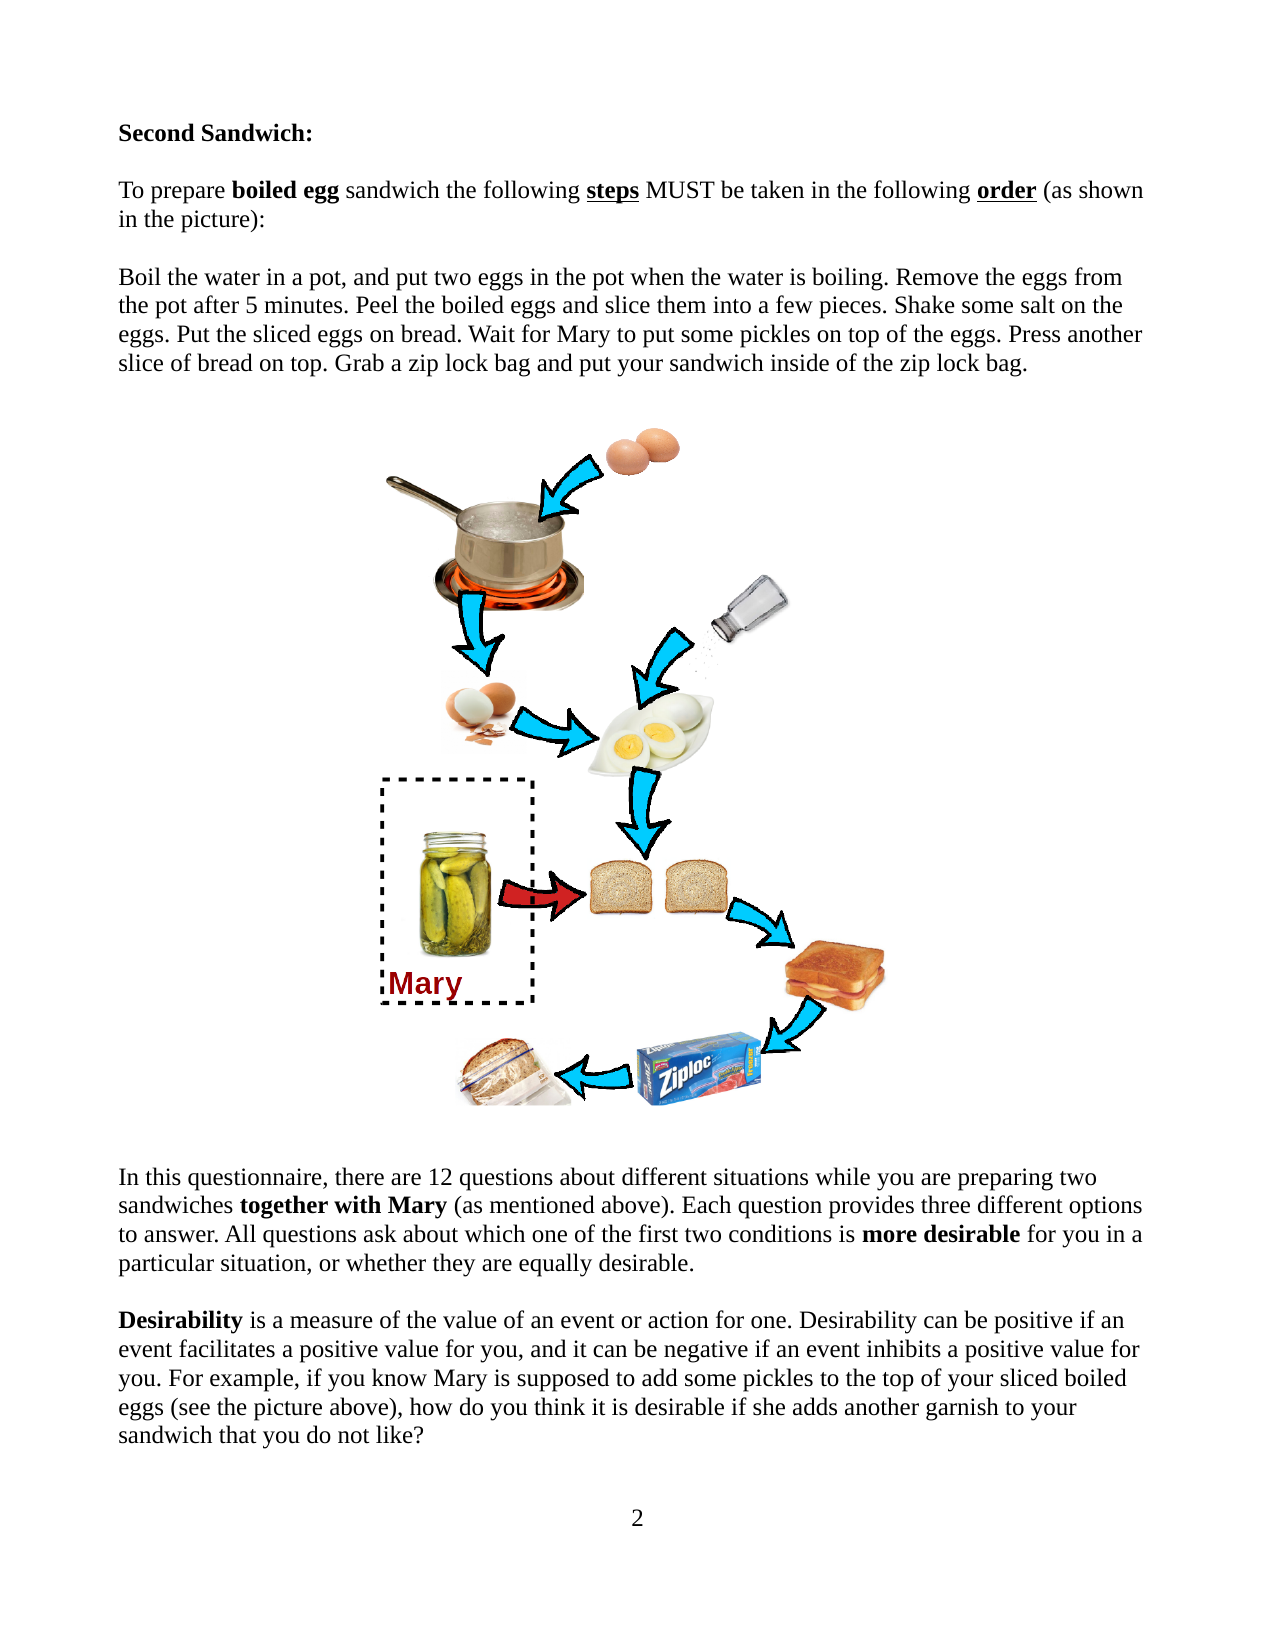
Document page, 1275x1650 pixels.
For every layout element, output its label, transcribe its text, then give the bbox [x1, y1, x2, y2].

text To prepare boiled egg sandwich the following steps MUST be taken in the following order (as shown in the picture): [118, 176, 1157, 233]
text In this questionnaire, there are 12 questions about different situations while you are preparing two sandwiches together with Mary (as mentioned above). Each question provides three different options to answer. All questions ask about which one of the first two conditions is more desirable for you in a particular situation, or whether they are equally desirable. [118, 1162, 1157, 1277]
text Second Sandwich: [118, 118, 1157, 147]
text Desirability is a measure of the value of an event or action for one. Desirability can be positive if an event facilitates a positive value for you, and it can be negative if an event inhibits a positive value for you. For example, if you know Mary is supposed to add some pickles to the top of your sliced boiled eggs (see the picture above), how do you think it is desirable if she adds another garnish to your sandwich that you do not like? [118, 1305, 1157, 1449]
picture [372, 418, 925, 1133]
text Boil the water in a pot, and put two eggs in the pot when the water is boiling. Remove the eggs from the pot after 5 minutes. Peel the boiled eggs and slice them into a few pieces. Shake some salt on the eggs. Put the sliced eggs on bread. Wait for Mary to put some pickles on top of the eggs. Press another slice of bread on top. Grab a zip lock bag and put your sandwich inside of the zip lock bag. [118, 262, 1157, 377]
